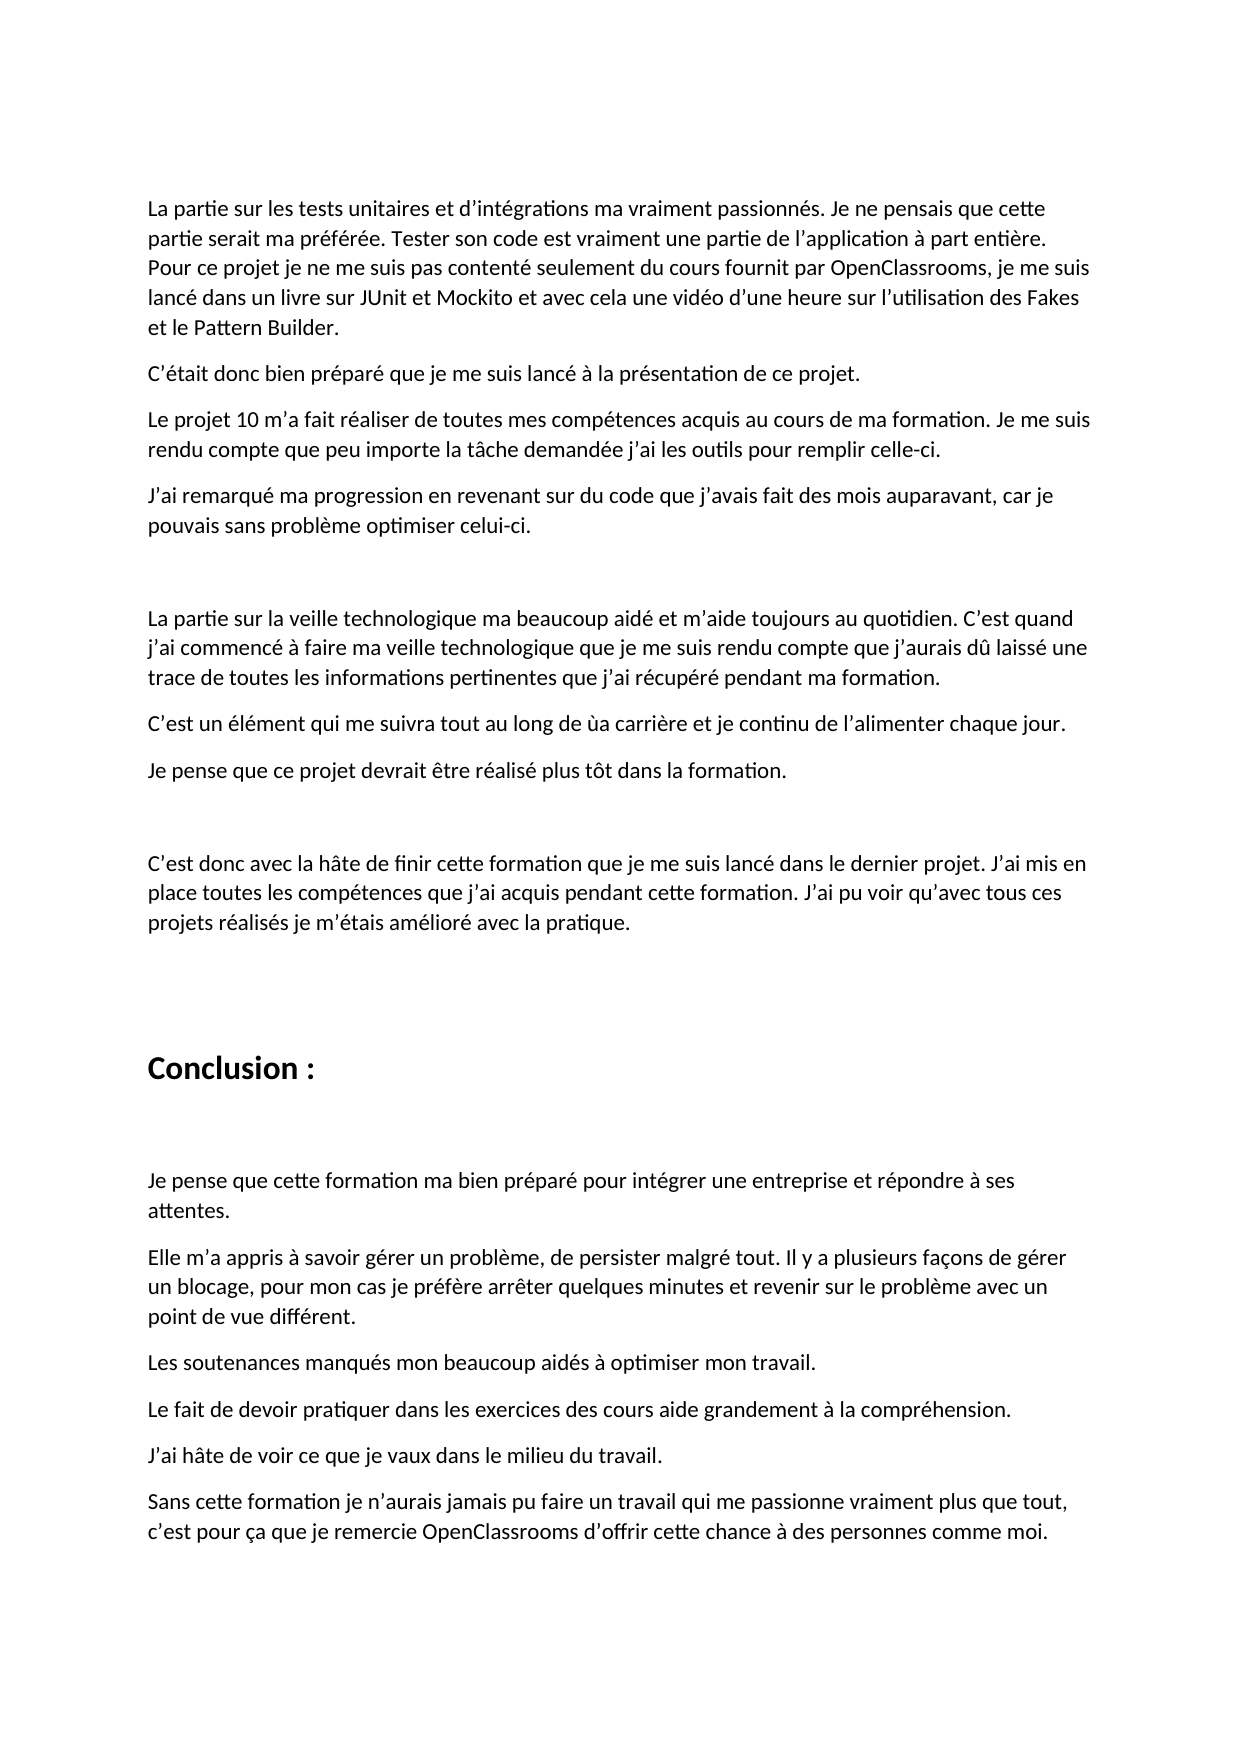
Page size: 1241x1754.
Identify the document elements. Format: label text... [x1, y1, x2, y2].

text C’est un élément qui me suivra tout au long de ùa carrière et je continu de l’alimenter chaque jour. [148, 709, 1093, 738]
text J’ai remarqué ma progression en revenant sur du code que j’avais fait des mois auparavant, car je pouvais sans problème optimiser celui-ci. [148, 481, 1093, 539]
text Je pense que cette formation ma bien préparé pour intégrer une entreprise et répondre à ses attentes. [148, 1167, 1093, 1224]
text Le projet 10 m’a fait réaliser de toutes mes compétences acquis au cours de ma formation. Je me suis rendu compte que peu importe la tâche demandée j’ai les outils pour remplir celle-ci. [148, 405, 1093, 463]
text La partie sur les tests unitaires et d’intégrations ma vraiment passionnés. Je ne pensais que cette partie serait ma préférée. Tester son code est vraiment une partie de l’application à part entière. Pour ce projet je ne me suis pas contenté seulement du cours fournit par OpenClassrooms, je me suis lancé dans un livre sur JUnit et Mockito et avec cela une vidéo d’une heure sur l’utilisation des Fakes et le Pattern Builder. [148, 194, 1093, 341]
text Je pense que ce projet devrait être réalisé plus tôt dans la formation. [148, 756, 1093, 784]
text Sans cette formation je n’aurais jamais pu faire un travail qui me passionne vraiment plus que tout, c’est pour ça que je remercie OpenClassrooms d’offrir cette chance à des personnes comme moi. [148, 1487, 1093, 1545]
text Le fait de devoir pratiquer dans les exercices des cours aide grandement à la compréhension. [148, 1395, 1093, 1423]
text Les soutenances manqués mon beaucoup aidés à optimiser mon travail. [148, 1348, 1093, 1376]
text Conclusion : [148, 1047, 1093, 1088]
text C’est donc avec la hâte de finir cette formation que je me suis lancé dans le dernier projet. J’ai mis en place toutes les compétences que j’ai acquis pendant cette formation. J’ai pu voir qu’avec tous ces projets réalisés je m’étais amélioré avec la pratique. [148, 849, 1093, 936]
text La partie sur la veille technologique ma beaucoup aidé et m’aide toujours au quotidien. C’est quand j’ai commencé à faire ma veille technologique que je me suis rendu compte que j’aurais dû laissé une trace de toutes les informations pertinentes que j’ai récupéré pendant ma formation. [148, 604, 1093, 691]
text Elle m’a appris à savoir gérer un problème, de persister malgré tout. Il y a plusieurs façons de gérer un blocage, pour mon cas je préfère arrêter quelques minutes et revenir sur le problème avec un point de vue différent. [148, 1243, 1093, 1330]
text C’était donc bien préparé que je me suis lancé à la présentation de ce projet. [148, 359, 1093, 387]
text J’ai hâte de voir ce que je vaux dans le milieu du travail. [148, 1441, 1093, 1469]
